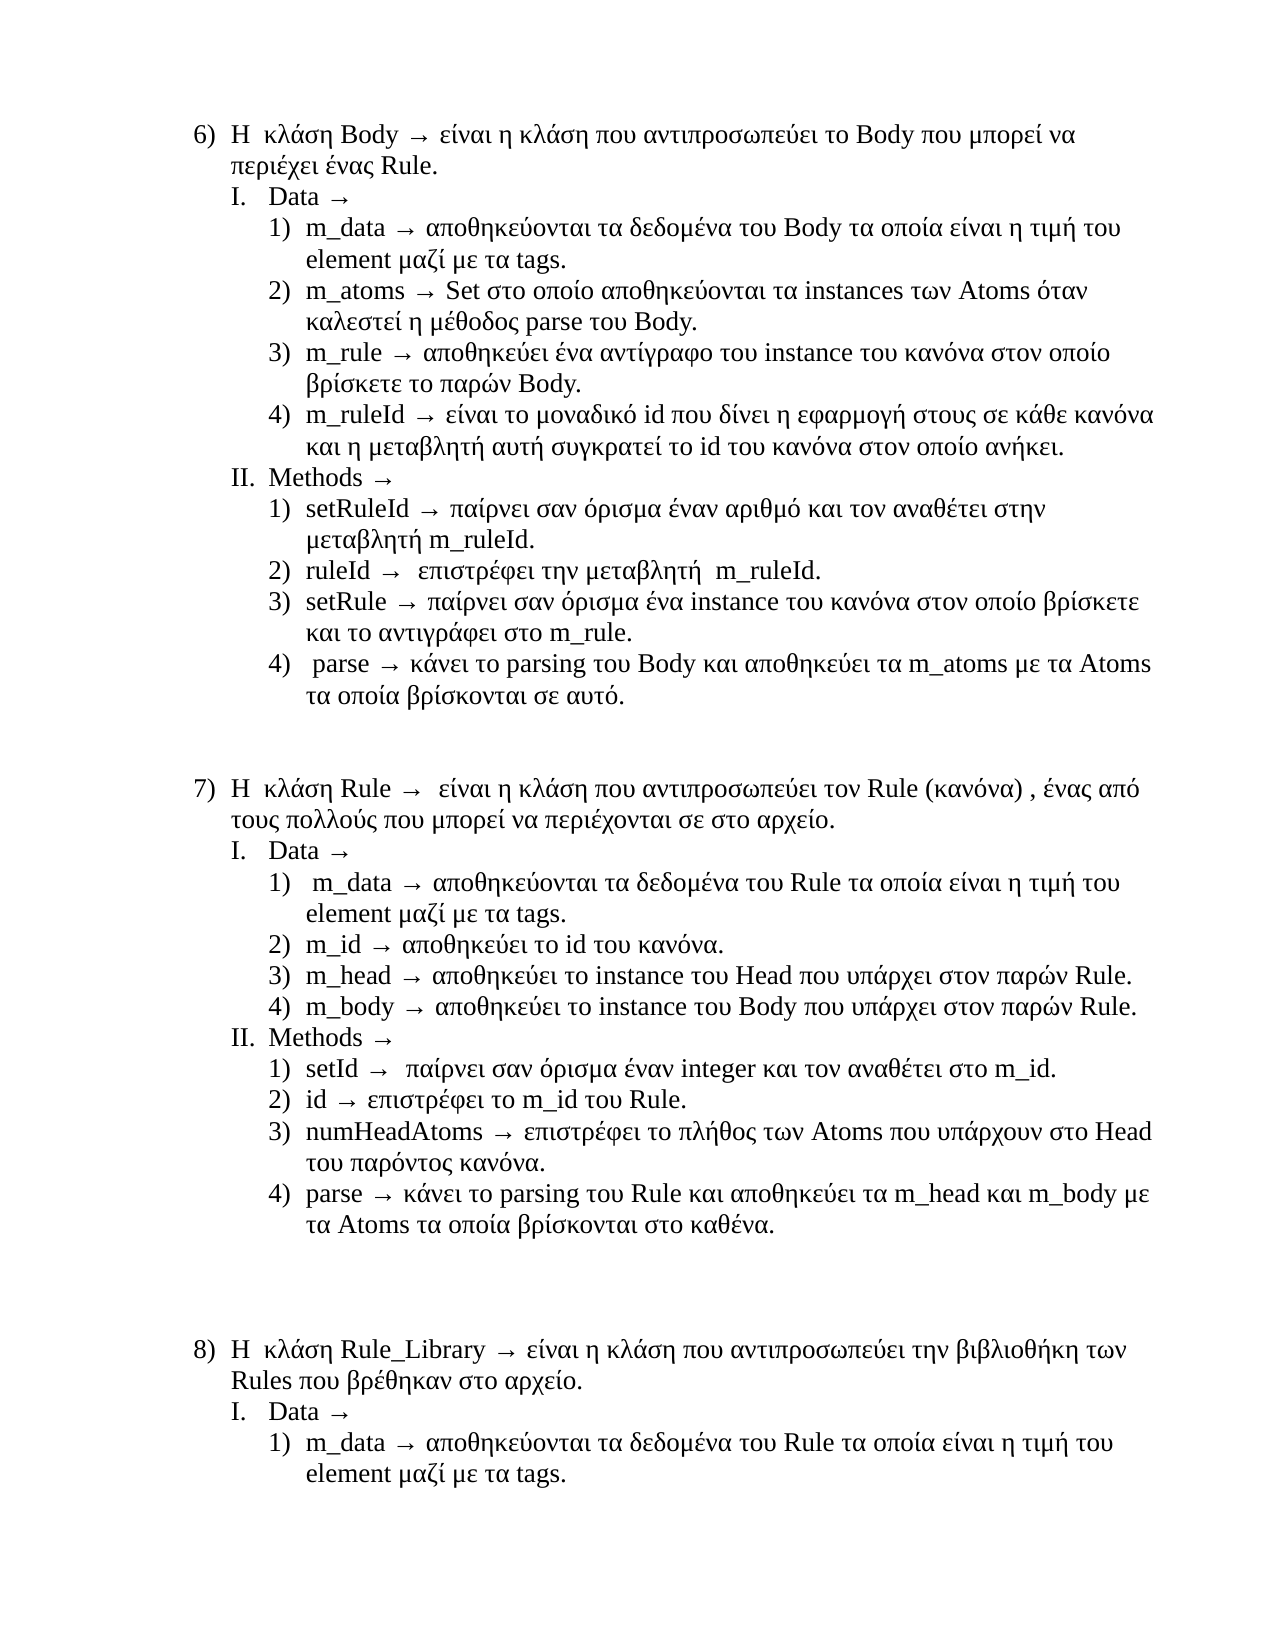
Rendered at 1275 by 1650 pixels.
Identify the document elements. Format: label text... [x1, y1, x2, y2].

list parse → κάνει το parsing του Rule και αποθηκεύει τα m_head και m_body με τα Atoms τα οποία βρίσκονται στο καθένα. [268, 1177, 1157, 1239]
list m_data → αποθηκεύονται τα δεδομένα του Body τα οποία είναι η τιμή του element μαζί με τα tags. [268, 212, 1157, 274]
list m_data → αποθηκεύονται τα δεδομένα του Rule τα οποία είναι η τιμή του element μαζί με τα tags. [268, 1426, 1157, 1488]
list H κλάση Rule_Library → είναι η κλάση που αντιπροσωπεύει την βιβλιοθήκη των Rules που βρέθηκαν στο αρχείο. [193, 1333, 1157, 1395]
list setId → παίρνει σαν όρισμα έναν integer και τον αναθέτει στο m_id. [268, 1052, 1157, 1084]
list Methods → [231, 1021, 1157, 1052]
list id → επιστρέφει το m_id του Rule. [268, 1084, 1157, 1115]
list m_body → αποθηκεύει το instance του Body που υπάρχει στον παρών Rule. [268, 990, 1157, 1021]
list m_ruleId → είναι το μοναδικό id που δίνει η εφαρμογή στους σε κάθε κανόνα και η μεταβλητή αυτή συγκρατεί το id του κανόνα στον οποίο ανήκει. [268, 398, 1157, 461]
list m_data → αποθηκεύονται τα δεδομένα του Rule τα οποία είναι η τιμή του element μαζί με τα tags. [268, 866, 1157, 928]
list parse → κάνει το parsing του Body και αποθηκεύει τα m_atoms με τα Atoms τα οποία βρίσκονται σε αυτό. [268, 648, 1157, 710]
list numHeadAtoms → επιστρέφει το πλήθος των Atoms που υπάρχουν στο Head του παρόντος κανόνα. [268, 1115, 1157, 1177]
list m_id → αποθηκεύει το id του κανόνα. [268, 928, 1157, 959]
list m_rule → αποθηκεύει ένα αντίγραφο του instance του κανόνα στον οποίο βρίσκετε το παρών Body. [268, 336, 1157, 398]
list setRuleId → παίρνει σαν όρισμα έναν αριθμό και τον αναθέτει στην μεταβλητή m_ruleId. [268, 492, 1157, 554]
list H κλάση Rule → είναι η κλάση που αντιπροσωπεύει τον Rule (κανόνα) , ένας από τους πολλούς που μπορεί να περιέχονται σε στο αρχείο. [193, 772, 1157, 834]
list ruleId → επιστρέφει την μεταβλητή m_ruleId. [268, 554, 1157, 585]
list Data → [231, 1395, 1157, 1426]
list m_head → αποθηκεύει το instance του Head που υπάρχει στον παρών Rule. [268, 959, 1157, 990]
list Methods → [231, 461, 1157, 492]
list H κλάση Body → είναι η κλάση που αντιπροσωπεύει το Body που μπορεί να περιέχει ένας Rule. [193, 118, 1157, 180]
list Data → [231, 834, 1157, 866]
list Data → [231, 180, 1157, 212]
list m_atoms → Set στο οποίο αποθηκεύονται τα instances των Atoms όταν καλεστεί η μέθοδος parse του Body. [268, 274, 1157, 336]
list setRule → παίρνει σαν όρισμα ένα instance του κανόνα στον οποίο βρίσκετε και το αντιγράφει στο m_rule. [268, 585, 1157, 648]
